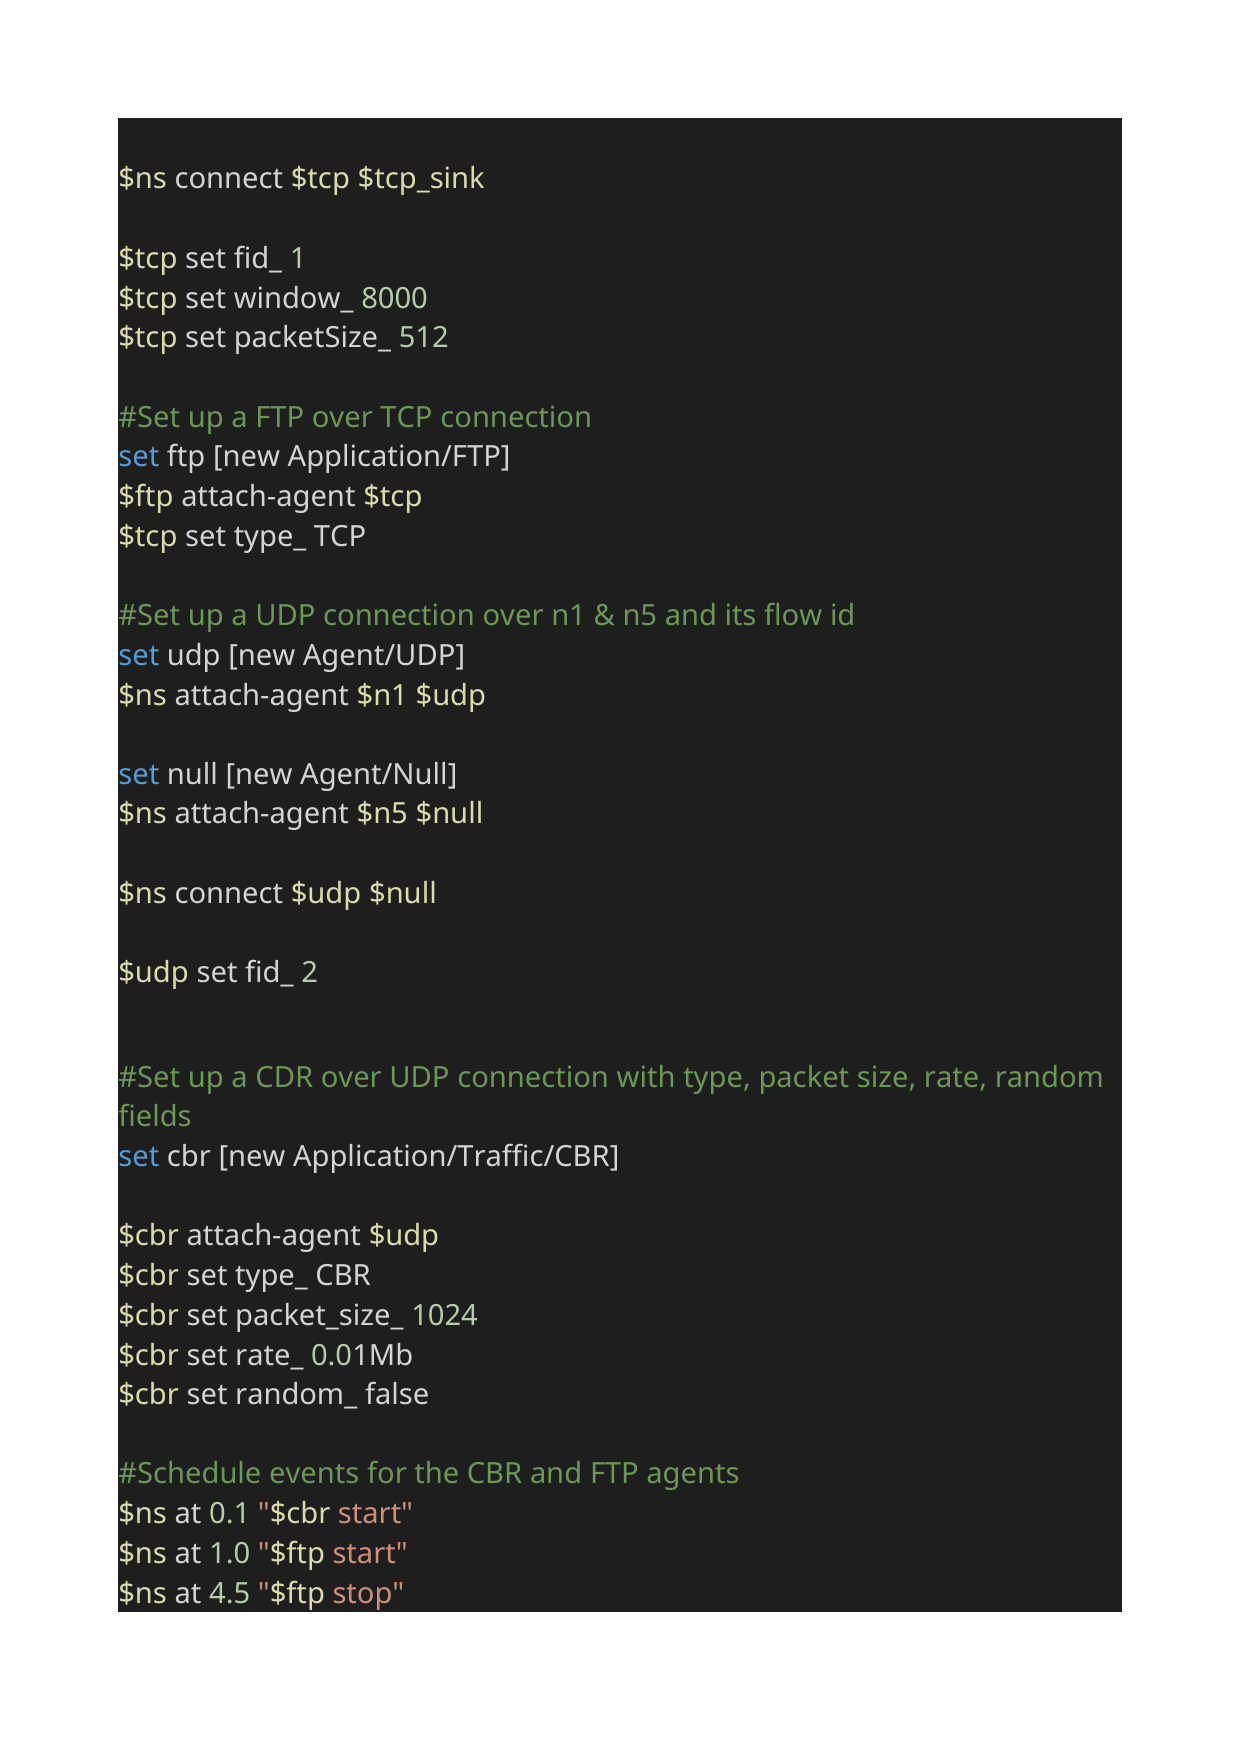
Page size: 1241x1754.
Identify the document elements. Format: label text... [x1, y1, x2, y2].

text $ns attach-agent $n5 $null [118, 793, 1122, 832]
text $cbr set packet_size_ 1024 [118, 1294, 1122, 1334]
text $udp set fid_ 2 [118, 952, 1122, 991]
text #Schedule events for the CBR and FTP agents [118, 1453, 1122, 1492]
text $tcp set fid_ 1 [118, 237, 1122, 277]
text #Set up a FTP over TCP connection [118, 396, 1122, 436]
text $ftp attach-agent $tcp [118, 475, 1122, 515]
text $ns at 1.0 "$ftp start" [118, 1532, 1122, 1572]
text $tcp set packetSize_ 512 [118, 317, 1122, 356]
text $cbr set random_ false [118, 1373, 1122, 1413]
text set ftp [new Application/FTP] [118, 436, 1122, 475]
text $cbr set rate_ 0.01Mb [118, 1334, 1122, 1373]
text $cbr set type_ CBR [118, 1254, 1122, 1294]
text set null [new Agent/Null] [118, 753, 1122, 793]
text $ns connect $udp $null [118, 872, 1122, 912]
text $tcp set window_ 8000 [118, 277, 1122, 317]
text $cbr attach-agent $udp [118, 1215, 1122, 1254]
text $ns connect $tcp $tcp_sink [118, 158, 1122, 197]
text $ns attach-agent $n1 $udp [118, 674, 1122, 713]
text set udp [new Agent/UDP] [118, 634, 1122, 674]
text $ns at 0.1 "$cbr start" [118, 1492, 1122, 1532]
text $ns at 4.5 "$ftp stop" [118, 1572, 1122, 1612]
text #Set up a UDP connection over n1 & n5 and its flow id [118, 594, 1122, 634]
text $tcp set type_ TCP [118, 515, 1122, 555]
text set cbr [new Application/Traffic/CBR] [118, 1135, 1122, 1175]
text #Set up a CDR over UDP connection with type, packet size, rate, random fields [118, 1056, 1122, 1135]
